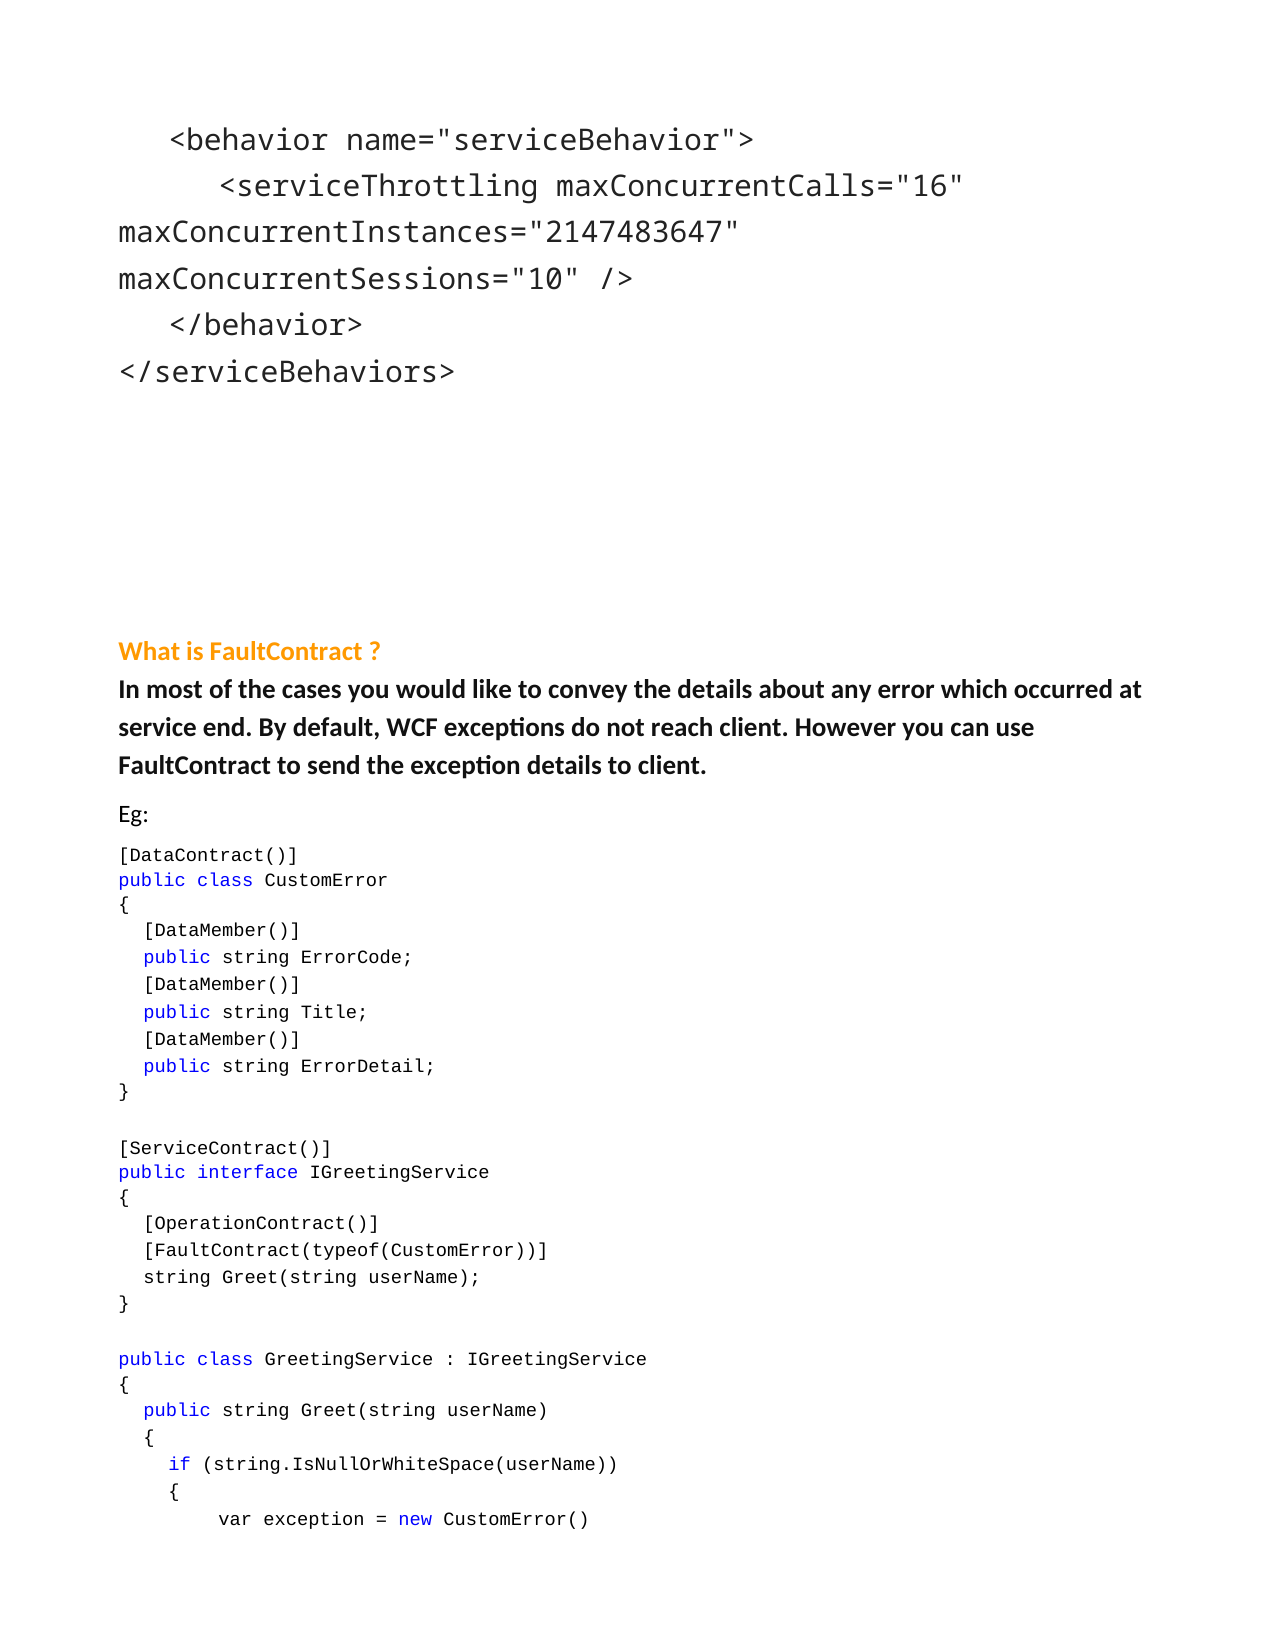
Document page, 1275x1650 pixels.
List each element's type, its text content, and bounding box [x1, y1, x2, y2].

text public class CustomError [118, 870, 1157, 892]
text { [118, 1374, 1157, 1396]
text string Greet(string userName); [118, 1266, 1157, 1290]
text public class GreetingService : IGreetingService [118, 1350, 1157, 1371]
text <behavior name="serviceBehavior"> [118, 118, 1157, 158]
text { [118, 1426, 1157, 1449]
text [DataMember()] [118, 919, 1157, 943]
text In most of the cases you would like to convey the details about any error which occurred at service end. By default, WCF exceptions do not reach client. However you can use FaultContract to send the exception details to client. [118, 672, 1157, 781]
text var exception = new CustomError() [118, 1507, 1157, 1531]
text public string Greet(string userName) [118, 1399, 1157, 1422]
text [DataMember()] [118, 973, 1157, 997]
text [FaultContract(typeof(CustomError))] [118, 1239, 1157, 1263]
text <serviceThrottling maxConcurrentCalls="16" maxConcurrentInstances="2147483647" maxConcurrentSessions="10" /> [118, 164, 1157, 298]
text if (string.IsNullOrWhiteSpace(userName)) [118, 1453, 1157, 1477]
text public interface IGreetingService [118, 1163, 1157, 1184]
text </behavior> [118, 304, 1157, 344]
text </serviceBehaviors> [118, 350, 1157, 391]
text public string Title; [118, 1001, 1157, 1024]
text public string ErrorCode; [118, 946, 1157, 970]
text [DataContract()] [118, 846, 1157, 867]
text Eg: [118, 798, 1157, 829]
text public string ErrorDetail; [118, 1055, 1157, 1079]
text } [118, 1082, 1157, 1103]
text What is FaultContract ? [118, 634, 1157, 667]
text } [118, 1293, 1157, 1315]
text [OperationContract()] [118, 1212, 1157, 1236]
text { [118, 1187, 1157, 1209]
text { [118, 1480, 1157, 1504]
text [ServiceContract()] [118, 1139, 1157, 1160]
text { [118, 895, 1157, 916]
text [DataMember()] [118, 1028, 1157, 1051]
